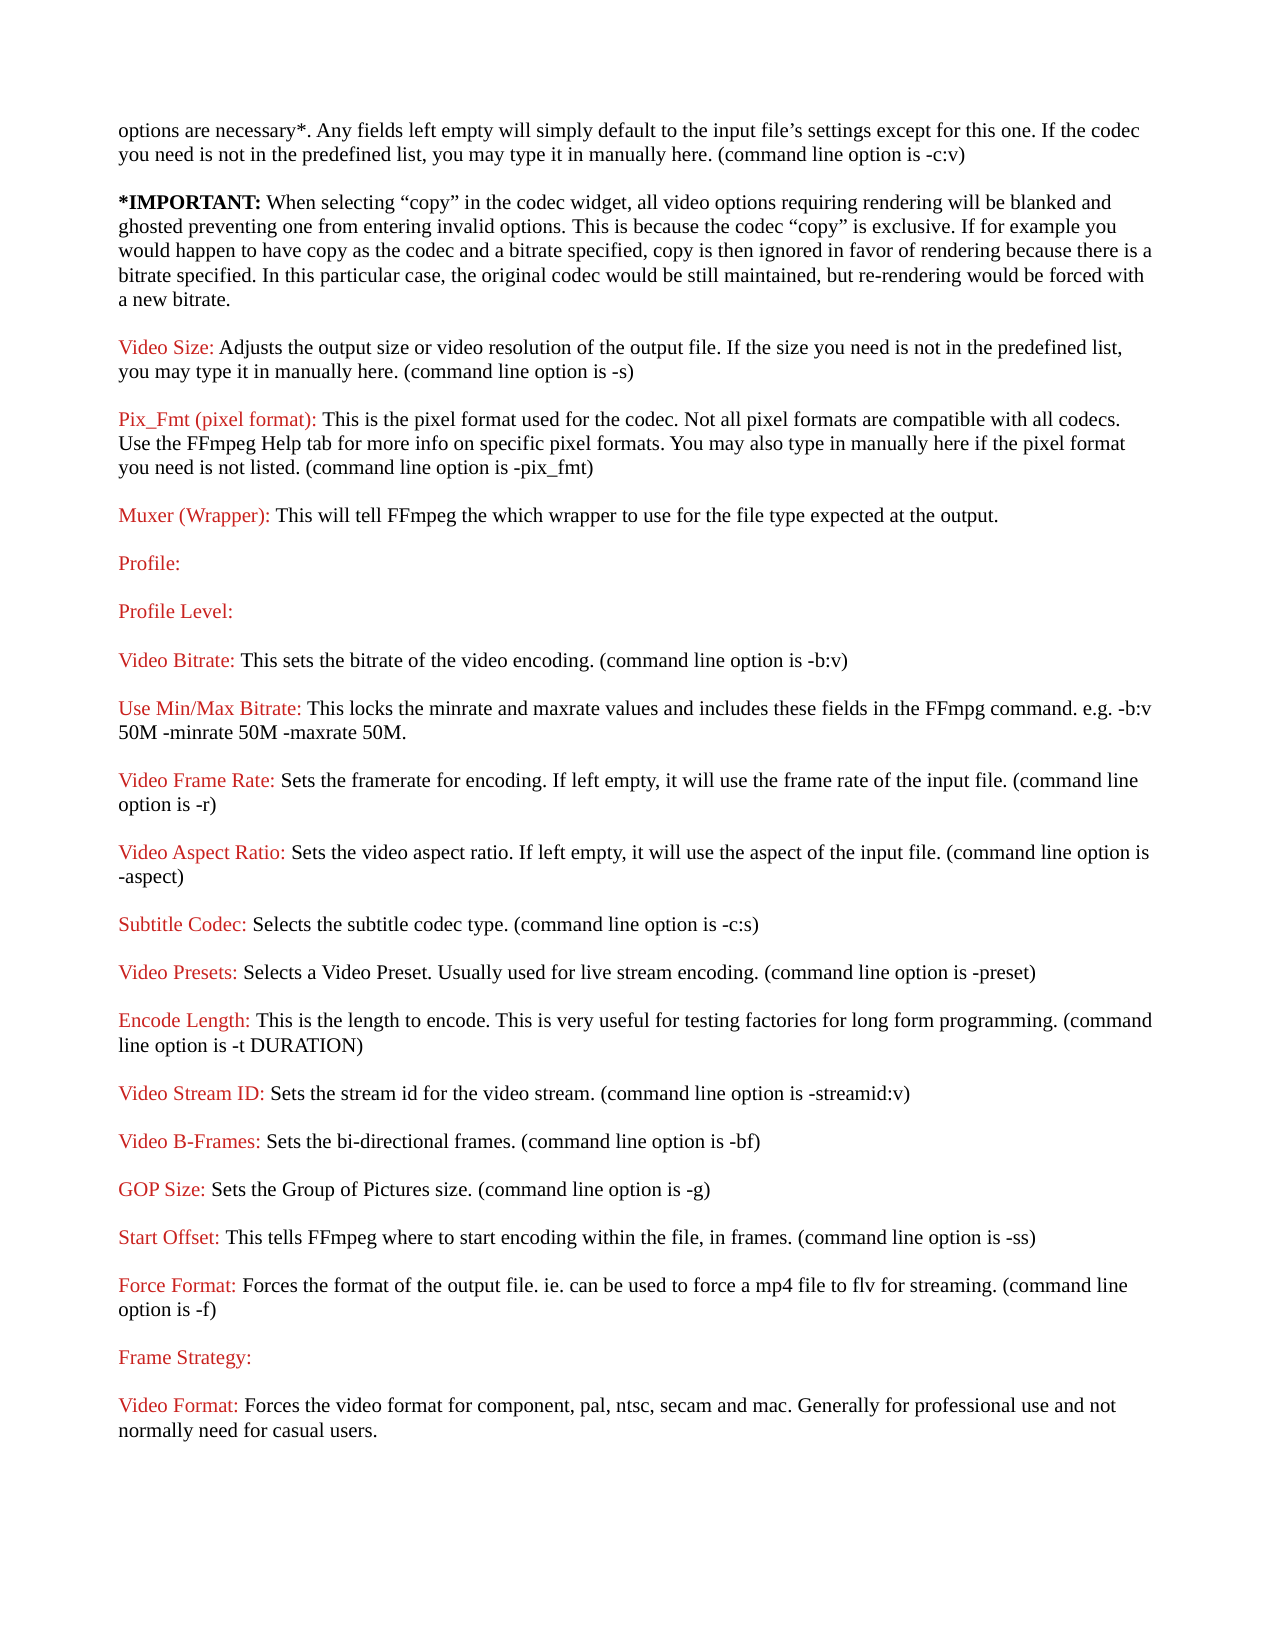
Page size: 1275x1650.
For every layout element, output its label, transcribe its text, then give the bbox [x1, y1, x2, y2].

text Muxer (Wrapper): This will tell FFmpeg the which wrapper to use for the file type expected at the output. [118, 503, 1157, 527]
text Video Aspect Ratio: Sets the video aspect ratio. If left empty, it will use the aspect of the input file. (command line option is -aspect) [118, 840, 1157, 888]
text GOP Size: Sets the Group of Pictures size. (command line option is -g) [118, 1177, 1157, 1201]
text Use Min/Max Bitrate: This locks the minrate and maxrate values and includes these fields in the FFmpg command. e.g. -b:v 50M -minrate 50M -maxrate 50M. [118, 696, 1157, 744]
text Profile Level: [118, 599, 1157, 623]
text Frame Strategy: [118, 1345, 1157, 1369]
text Encode Length: This is the length to encode. This is very useful for testing factories for long form programming. (command line option is -t DURATION) [118, 1008, 1157, 1057]
text Profile: [118, 551, 1157, 575]
text Pix_Fmt (pixel format): This is the pixel format used for the codec. Not all pixel formats are compatible with all codecs. Use the FFmpeg Help tab for more info on specific pixel formats. You may also type in manually here if the pixel format you need is not listed. (command line option is -pix_fmt) [118, 407, 1157, 479]
text Subtitle Codec: Selects the subtitle codec type. (command line option is -c:s) [118, 912, 1157, 936]
text Video Frame Rate: Sets the framerate for encoding. If left empty, it will use the frame rate of the input file. (command line option is -r) [118, 768, 1157, 816]
text Video B-Frames: Sets the bi-directional frames. (command line option is -bf) [118, 1129, 1157, 1153]
text options are necessary*. Any fields left empty will simply default to the input file’s settings except for this one. If the codec you need is not in the predefined list, you may type it in manually here. (command line option is -c:v) [118, 118, 1157, 166]
text Start Offset: This tells FFmpeg where to start encoding within the file, in frames. (command line option is -ss) [118, 1225, 1157, 1249]
text Video Format: Forces the video format for component, pal, ntsc, secam and mac. Generally for professional use and not normally need for casual users. [118, 1393, 1157, 1442]
text Video Presets: Selects a Video Preset. Usually used for live stream encoding. (command line option is -preset) [118, 960, 1157, 984]
text *IMPORTANT: When selecting “copy” in the codec widget, all video options requiring rendering will be blanked and ghosted preventing one from entering invalid options. This is because the codec “copy” is exclusive. If for example you would happen to have copy as the codec and a bitrate specified, copy is then ignored in favor of rendering because there is a bitrate specified. In this particular case, the original codec would be still maintained, but re-rendering would be forced with a new bitrate. [118, 190, 1157, 311]
text Video Bitrate: This sets the bitrate of the video encoding. (command line option is -b:v) [118, 647, 1157, 672]
text Video Size: Adjusts the output size or video resolution of the output file. If the size you need is not in the predefined list, you may type it in manually here. (command line option is -s) [118, 335, 1157, 383]
text Force Format: Forces the format of the output file. ie. can be used to force a mp4 file to flv for streaming. (command line option is -f) [118, 1273, 1157, 1321]
text Video Stream ID: Sets the stream id for the video stream. (command line option is -streamid:v) [118, 1081, 1157, 1105]
